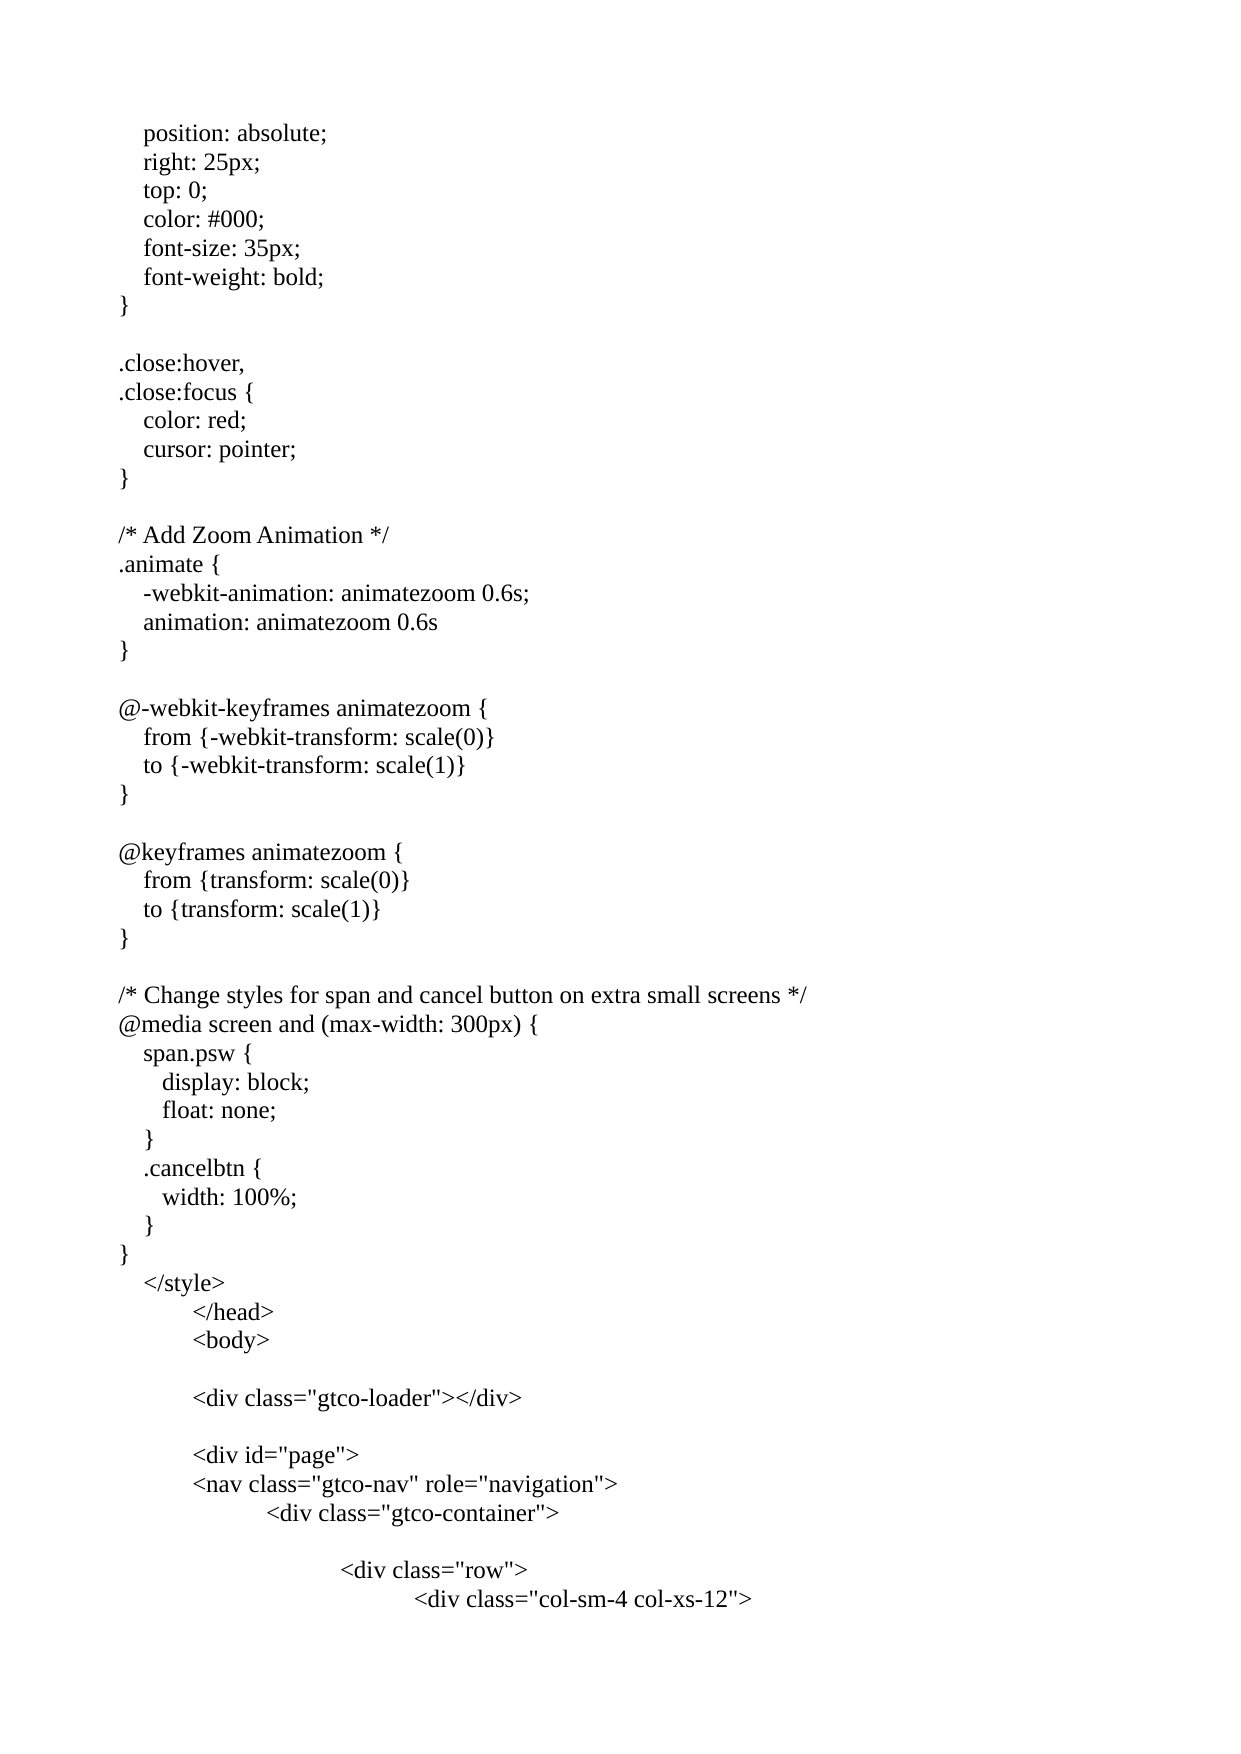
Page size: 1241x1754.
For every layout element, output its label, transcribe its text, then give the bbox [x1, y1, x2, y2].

text position: absolute; [118, 118, 1122, 147]
text <div class="row"> [118, 1556, 1122, 1584]
text /* Add Zoom Animation */ [118, 521, 1122, 549]
text <body> [118, 1326, 1122, 1354]
text top: 0; [118, 176, 1122, 204]
text color: #000; [118, 204, 1122, 233]
text <div class="col-sm-4 col-xs-12"> [118, 1584, 1122, 1613]
text } [118, 779, 1122, 808]
text .close:focus { [118, 377, 1122, 406]
text @-webkit-keyframes animatezoom { [118, 693, 1122, 722]
text </head> [118, 1297, 1122, 1326]
text font-weight: bold; [118, 262, 1122, 291]
text display: block; [118, 1067, 1122, 1096]
text cursor: pointer; [118, 434, 1122, 463]
text animation: animatezoom 0.6s [118, 607, 1122, 636]
text </style> [118, 1268, 1122, 1297]
text @media screen and (max-width: 300px) { [118, 1009, 1122, 1038]
text } [118, 1239, 1122, 1268]
text width: 100%; [118, 1182, 1122, 1211]
text from {transform: scale(0)} [118, 866, 1122, 894]
text -webkit-animation: animatezoom 0.6s; [118, 578, 1122, 607]
text } [118, 1211, 1122, 1239]
text float: none; [118, 1096, 1122, 1124]
text .animate { [118, 549, 1122, 578]
text /* Change styles for span and cancel button on extra small screens */ [118, 981, 1122, 1009]
text } [118, 463, 1122, 492]
text <div class="gtco-loader"></div> [118, 1383, 1122, 1412]
text color: red; [118, 406, 1122, 434]
text font-size: 35px; [118, 233, 1122, 262]
text <nav class="gtco-nav" role="navigation"> [118, 1469, 1122, 1498]
text span.psw { [118, 1038, 1122, 1067]
text .close:hover, [118, 348, 1122, 377]
text } [118, 923, 1122, 952]
text to {transform: scale(1)} [118, 894, 1122, 923]
text @keyframes animatezoom { [118, 837, 1122, 866]
text to {-webkit-transform: scale(1)} [118, 751, 1122, 779]
text .cancelbtn { [118, 1153, 1122, 1182]
text } [118, 291, 1122, 319]
text <div id="page"> [118, 1441, 1122, 1469]
text <div class="gtco-container"> [118, 1498, 1122, 1527]
text } [118, 1124, 1122, 1153]
text } [118, 636, 1122, 664]
text right: 25px; [118, 147, 1122, 176]
text from {-webkit-transform: scale(0)} [118, 722, 1122, 751]
